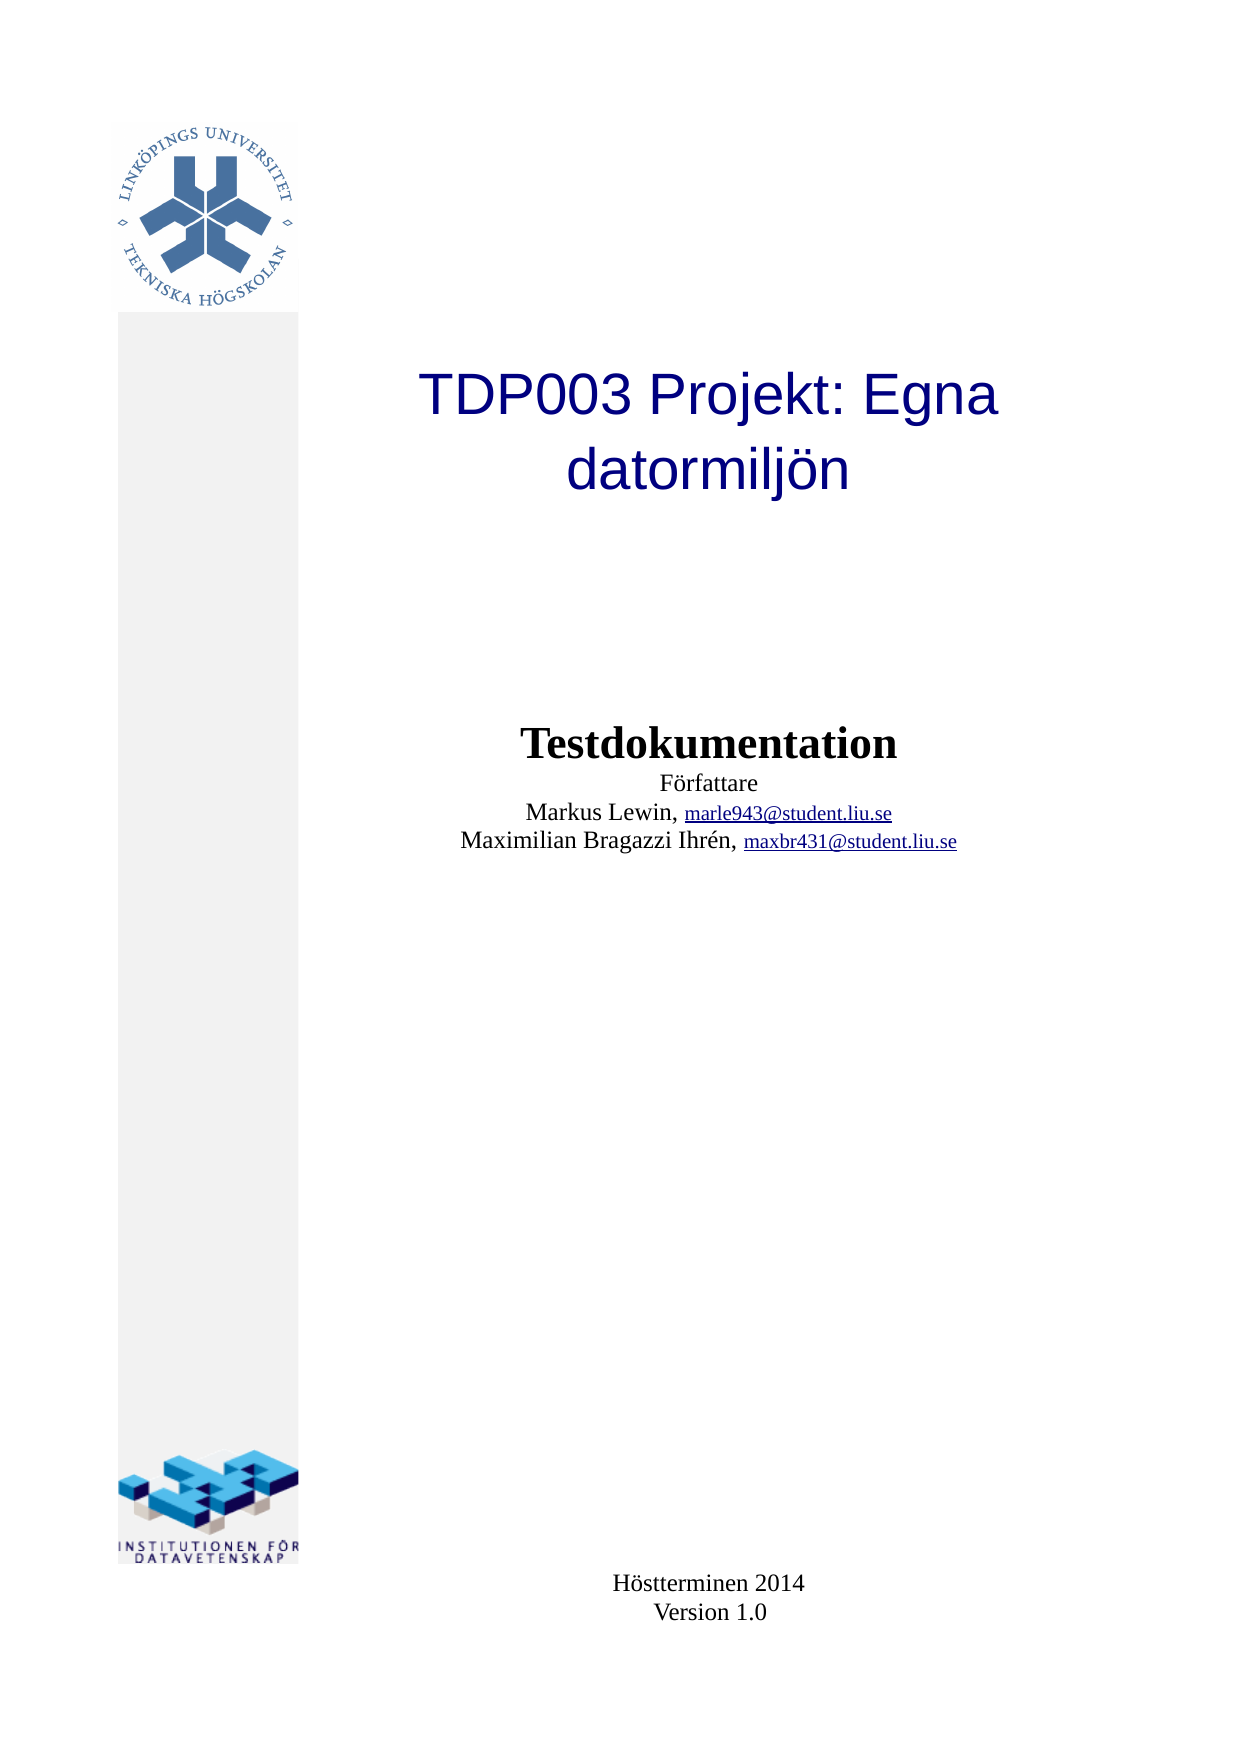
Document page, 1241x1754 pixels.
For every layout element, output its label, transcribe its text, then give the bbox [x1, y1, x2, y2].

text Författare [299, 768, 1122, 797]
title Testdokumentation [299, 715, 1122, 768]
text Version 1.0 [298, 1597, 1122, 1626]
title TDP003 Projekt: Egna datormiljön [299, 354, 1122, 504]
text Maximilian Bragazzi Ihrén, maxbr431@student.liu.se [299, 825, 1122, 854]
text Höstterminen 2014 [295, 1568, 1122, 1597]
picture [118, 1449, 299, 1563]
picture [111, 122, 299, 312]
text Markus Lewin, marle943@student.liu.se [299, 797, 1122, 825]
